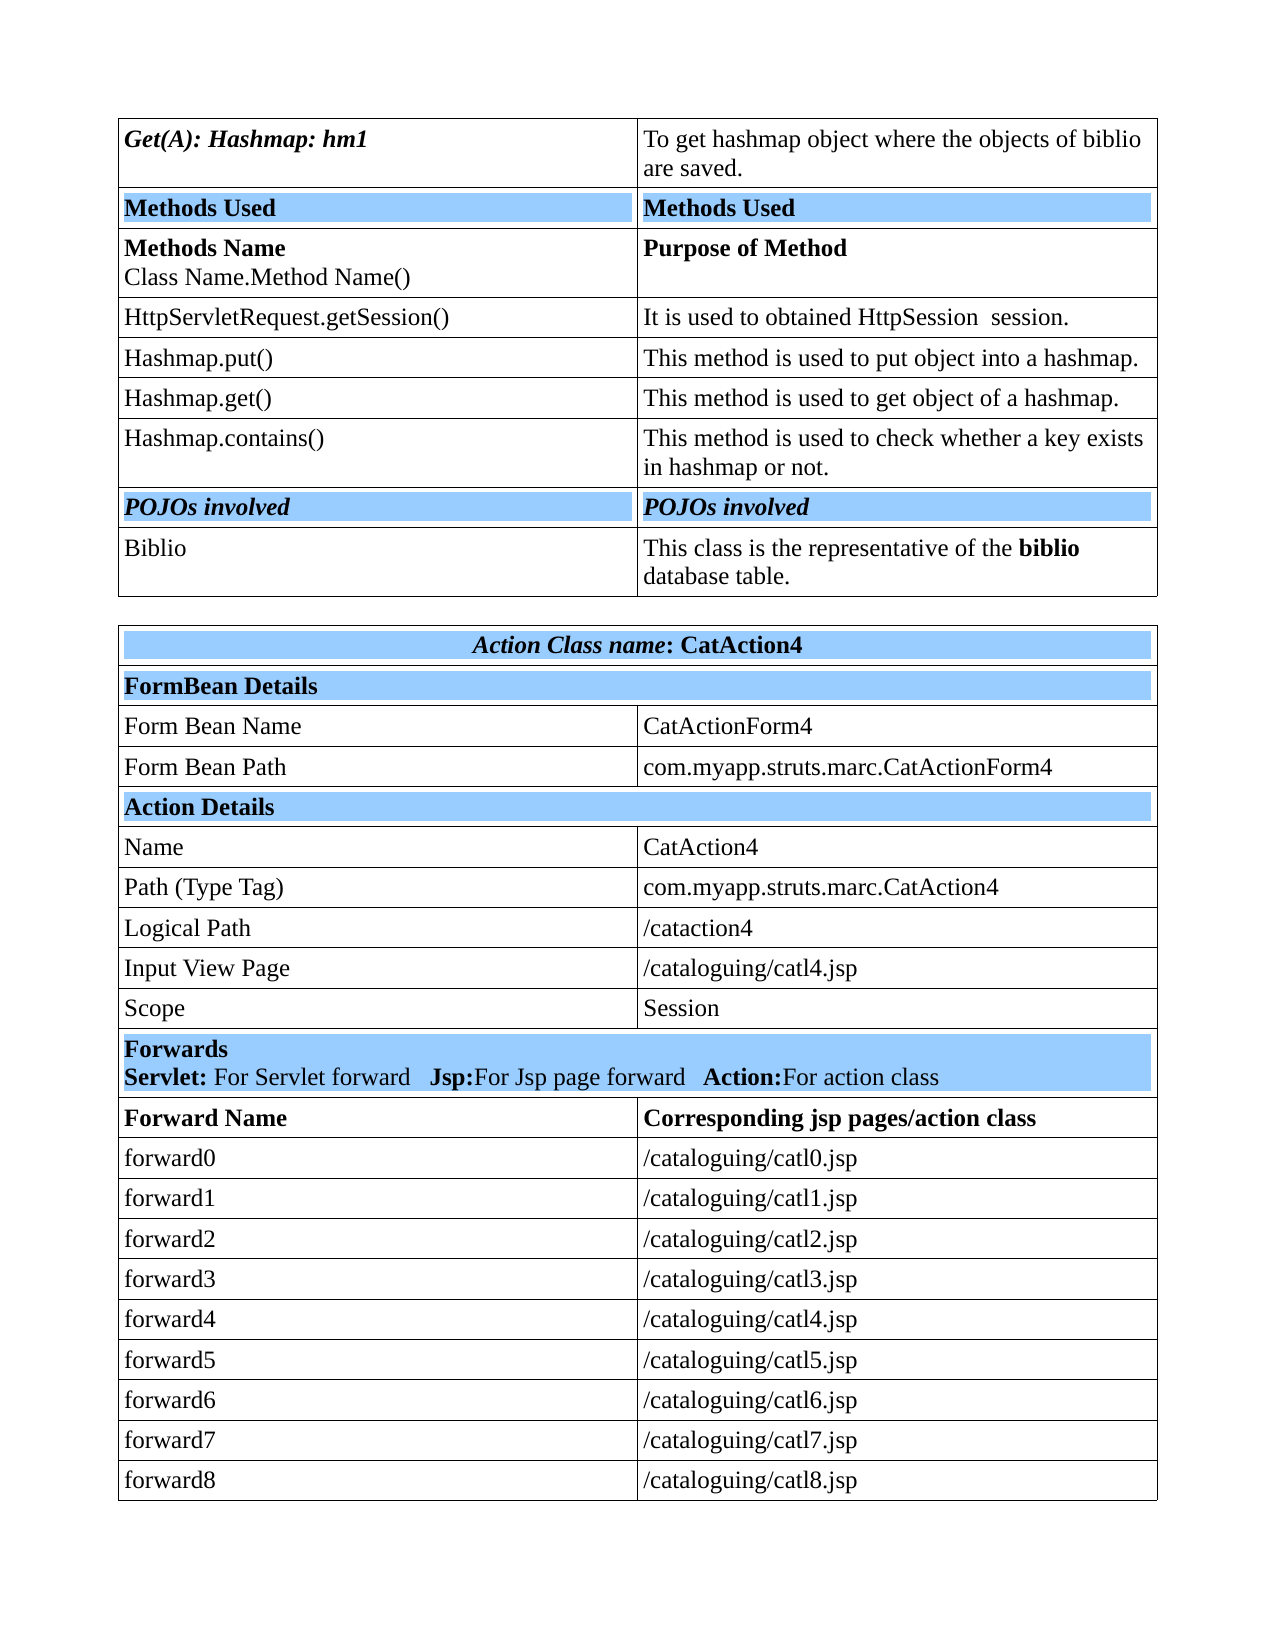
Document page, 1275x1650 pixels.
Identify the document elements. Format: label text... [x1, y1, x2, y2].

table_cell forward5 [119, 1340, 637, 1379]
table_cell Path (Type Tag) [119, 868, 637, 907]
table_cell Methods Used [119, 188, 637, 227]
table_cell /cataloguing/catl7.jsp [638, 1421, 1157, 1460]
table_cell CatActionForm4 [638, 706, 1157, 746]
table_cell Hashmap.get() [119, 378, 637, 417]
table_cell Hashmap.put() [119, 338, 637, 377]
table_cell /cataloguing/catl5.jsp [638, 1340, 1157, 1379]
table_cell HttpServletRequest.getSession() [119, 298, 637, 337]
table_cell Hashmap.contains() [119, 419, 637, 487]
table_cell /cataloguing/catl2.jsp [638, 1219, 1157, 1258]
table_cell This method is used to check whether a key exists in hashmap or not. [638, 419, 1157, 487]
table_cell com.myapp.struts.marc.CatAction4 [638, 868, 1157, 907]
table_cell Logical Path [119, 908, 637, 947]
table_cell POJOs involved [119, 488, 637, 527]
table_cell Biblio [119, 528, 637, 596]
table_cell Methods Used [638, 188, 1157, 227]
table_cell CatAction4 [638, 827, 1157, 867]
table_header Action Class name: CatAction4 [119, 626, 1157, 665]
table_cell Scope [119, 989, 637, 1028]
table_cell forward0 [119, 1138, 637, 1178]
table_cell Form Bean Name [119, 706, 637, 746]
table_cell /cataloguing/catl8.jsp [638, 1461, 1157, 1500]
table_cell /cataloguing/catl0.jsp [638, 1138, 1157, 1178]
table_cell com.myapp.struts.marc.CatActionForm4 [638, 747, 1157, 786]
table_cell /cataloguing/catl4.jsp [638, 948, 1157, 988]
table_cell /cataction4 [638, 908, 1157, 947]
table_cell Methods Name Class Name.Method Name() [119, 229, 637, 297]
table_cell /cataloguing/catl4.jsp [638, 1300, 1157, 1339]
table_cell Corresponding jsp pages/action class [638, 1098, 1157, 1137]
table_cell Purpose of Method [638, 229, 1157, 297]
table_cell /cataloguing/catl3.jsp [638, 1259, 1157, 1298]
table_cell Forwards Servlet: For Servlet forward Jsp:For Jsp page forward Action:For action class [119, 1029, 1157, 1097]
table_cell forward2 [119, 1219, 637, 1258]
table_cell Forward Name [119, 1098, 637, 1137]
table_cell forward3 [119, 1259, 637, 1298]
table_cell Session [638, 989, 1157, 1028]
table_cell This method is used to put object into a hashmap. [638, 338, 1157, 377]
table_cell Name [119, 827, 637, 867]
table_cell forward1 [119, 1179, 637, 1218]
table_cell Form Bean Path [119, 747, 637, 786]
table_cell FormBean Details [119, 666, 1157, 705]
table_cell forward6 [119, 1380, 637, 1419]
table_cell forward7 [119, 1421, 637, 1460]
table_cell /cataloguing/catl1.jsp [638, 1179, 1157, 1218]
table_cell POJOs involved [638, 488, 1157, 527]
table_cell Get(A): Hashmap: hm1 [119, 119, 637, 187]
table_cell Action Details [119, 787, 1157, 826]
table_cell It is used to obtained HttpSession session. [638, 298, 1157, 337]
table_cell forward4 [119, 1300, 637, 1339]
table_cell This method is used to get object of a hashmap. [638, 378, 1157, 417]
table_cell This class is the representative of the biblio database table. [638, 528, 1157, 596]
table_cell forward8 [119, 1461, 637, 1500]
table_cell /cataloguing/catl6.jsp [638, 1380, 1157, 1419]
table_cell To get hashmap object where the objects of biblio are saved. [638, 119, 1157, 187]
table_cell Input View Page [119, 948, 637, 988]
